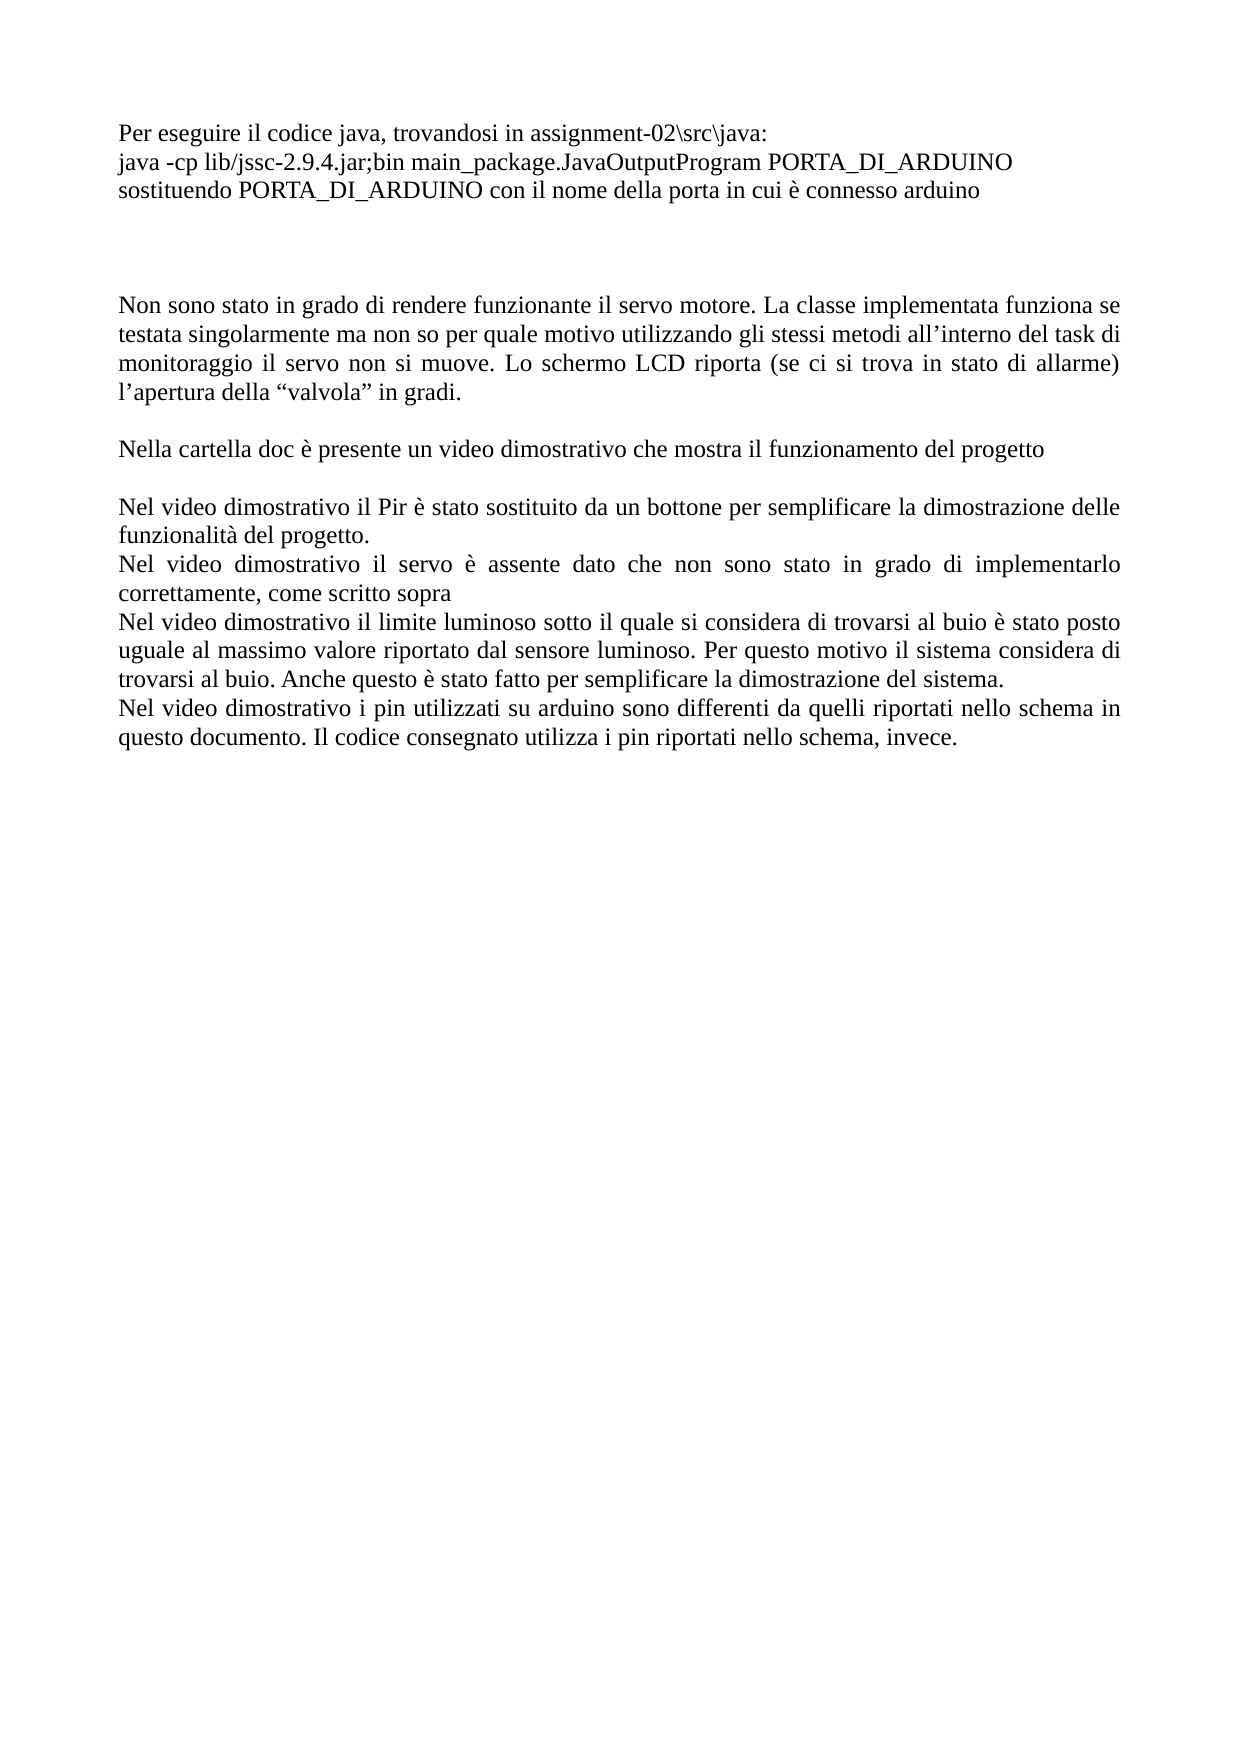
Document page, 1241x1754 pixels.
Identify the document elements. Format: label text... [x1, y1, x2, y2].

text Per eseguire il codice java, trovandosi in assignment-02\src\java: [118, 118, 1122, 147]
text Nel video dimostrativo il Pir è stato sostituito da un bottone per semplificare la dimostrazione delle funzionalità del progetto. [118, 492, 1122, 549]
text java -cp lib/jssc-2.9.4.jar;bin main_package.JavaOutputProgram PORTA_DI_ARDUINO [118, 147, 1122, 176]
text Non sono stato in grado di rendere funzionante il servo motore. La classe implementata funziona se testata singolarmente ma non so per quale motivo utilizzando gli stessi metodi all’interno del task di monitoraggio il servo non si muove. Lo schermo LCD riporta (se ci si trova in stato di allarme) l’apertura della “valvola” in gradi. [118, 291, 1122, 406]
text Nel video dimostrativo il servo è assente dato che non sono stato in grado di implementarlo correttamente, come scritto sopra [118, 549, 1122, 607]
text Nel video dimostrativo il limite luminoso sotto il quale si considera di trovarsi al buio è stato posto uguale al massimo valore riportato dal sensore luminoso. Per questo motivo il sistema considera di trovarsi al buio. Anche questo è stato fatto per semplificare la dimostrazione del sistema. [118, 607, 1122, 693]
text sostituendo PORTA_DI_ARDUINO con il nome della porta in cui è connesso arduino [118, 176, 1122, 204]
text Nel video dimostrativo i pin utilizzati su arduino sono differenti da quelli riportati nello schema in questo documento. Il codice consegnato utilizza i pin riportati nello schema, invece. [118, 693, 1122, 751]
text Nella cartella doc è presente un video dimostrativo che mostra il funzionamento del progetto [118, 434, 1122, 463]
